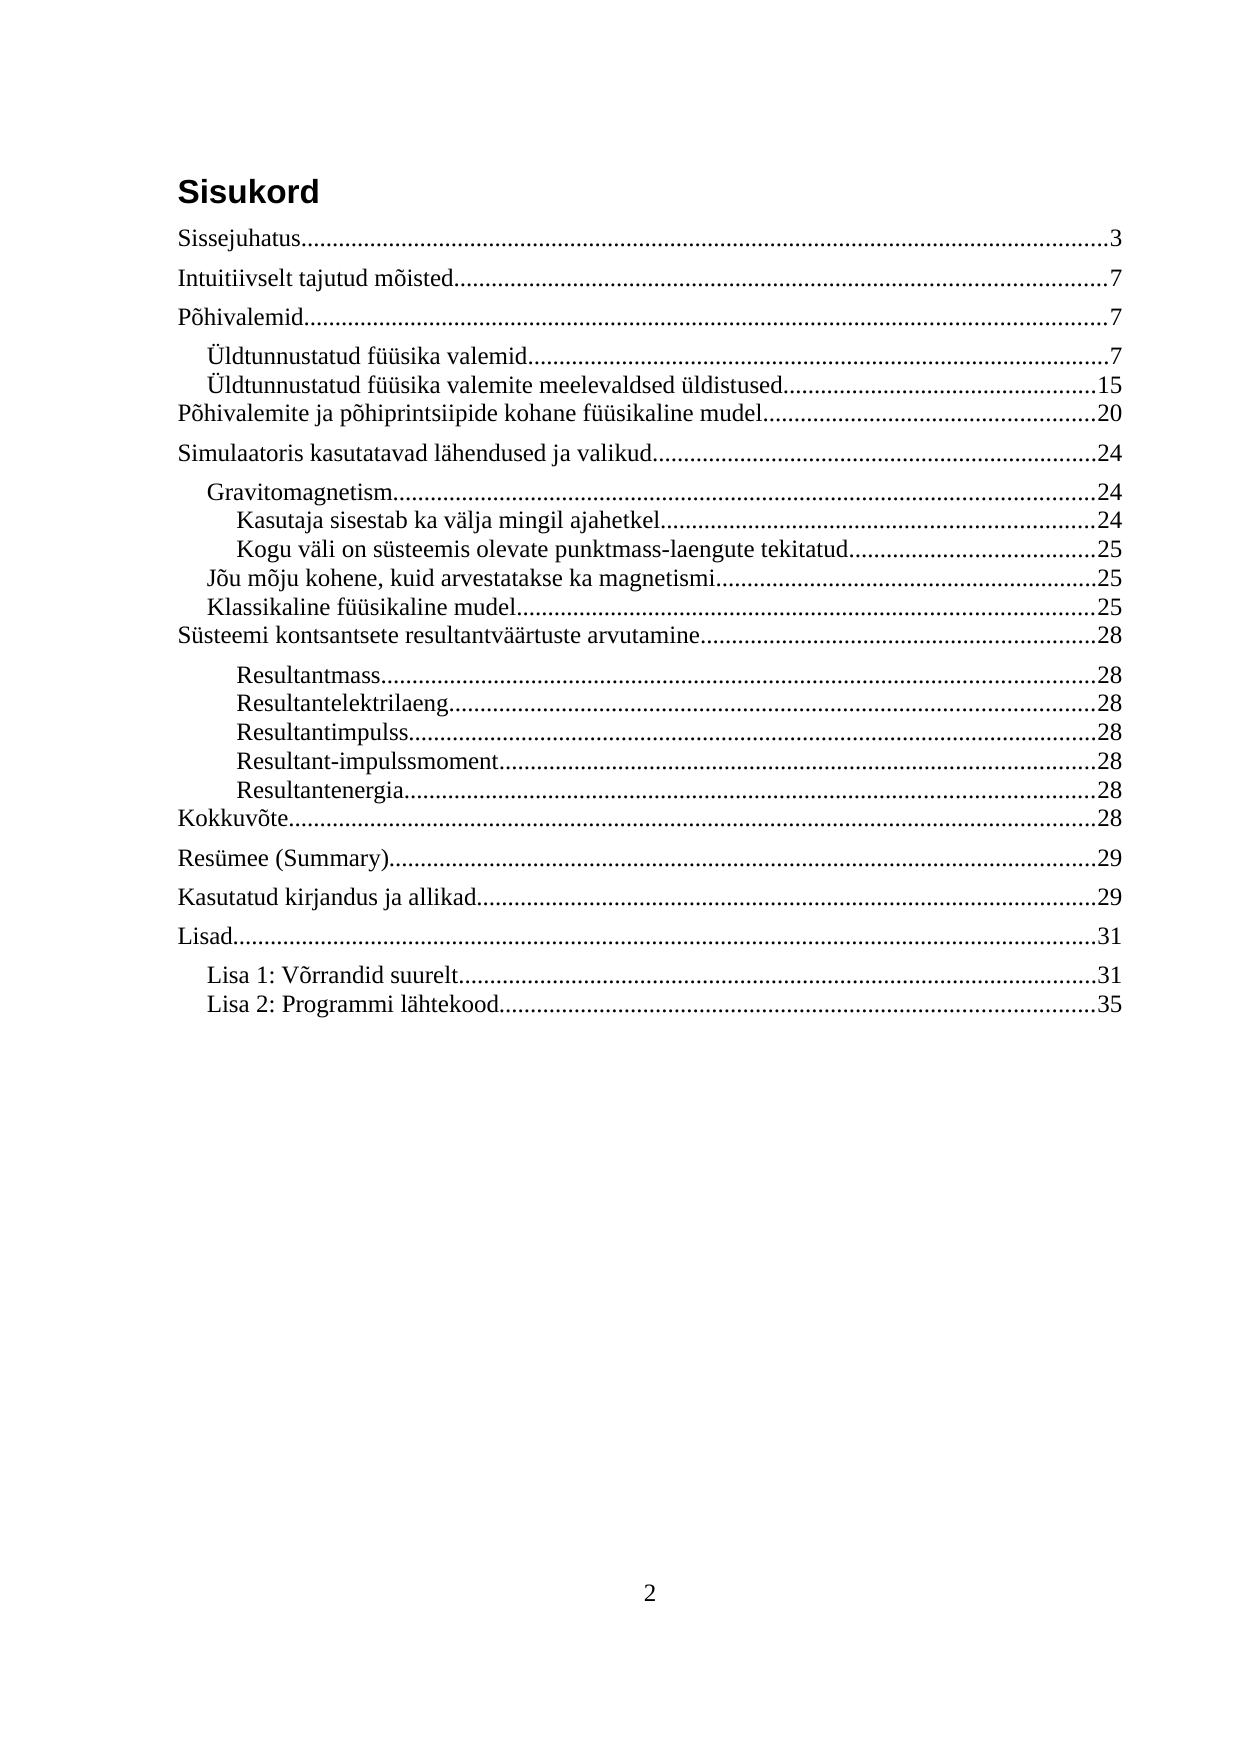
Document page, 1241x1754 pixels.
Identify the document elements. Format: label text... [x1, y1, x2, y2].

text Simulaatoris kasutatavad lähendused ja valikud 24 [177, 438, 1122, 466]
text Üldtunnustatud füüsika valemite meelevaldsed üldistused 15 [207, 370, 1122, 398]
text Resultantimpulss 28 [236, 717, 1122, 746]
text Põhivalemid 7 [177, 302, 1122, 331]
text Üldtunnustatud füüsika valemid 7 [207, 341, 1122, 370]
subtitle Sisukord [177, 173, 1122, 211]
text Jõu mõju kohene, kuid arvestatakse ka magnetismi 25 [207, 563, 1122, 592]
text Gravitomagnetism 24 [207, 477, 1122, 506]
text Sissejuhatus 3 [177, 223, 1122, 252]
text Kasutatud kirjandus ja allikad 29 [177, 882, 1122, 911]
text Klassikaline füüsikaline mudel 25 [207, 592, 1122, 621]
text Resultantenergia 28 [236, 775, 1122, 803]
text Intuitiivselt tajutud mõisted 7 [177, 263, 1122, 291]
text Kokkuvõte 28 [177, 803, 1122, 832]
text Kogu väli on süsteemis olevate punktmass-laengute tekitatud 25 [236, 534, 1122, 563]
text Kasutaja sisestab ka välja mingil ajahetkel 24 [236, 506, 1122, 534]
text Lisad 31 [177, 921, 1122, 950]
text Resultantmass 28 [236, 660, 1122, 688]
text Resultant-impulssmoment 28 [236, 746, 1122, 775]
text Süsteemi kontsantsete resultantväärtuste arvutamine 28 [177, 621, 1122, 649]
text Lisa 2: Programmi lähtekood 35 [207, 989, 1122, 1018]
text Põhivalemite ja põhiprintsiipide kohane füüsikaline mudel 20 [177, 398, 1122, 427]
text Resultantelektrilaeng 28 [236, 688, 1122, 717]
text Resümee (Summary) 29 [177, 843, 1122, 871]
text Lisa 1: Võrrandid suurelt 31 [207, 960, 1122, 989]
